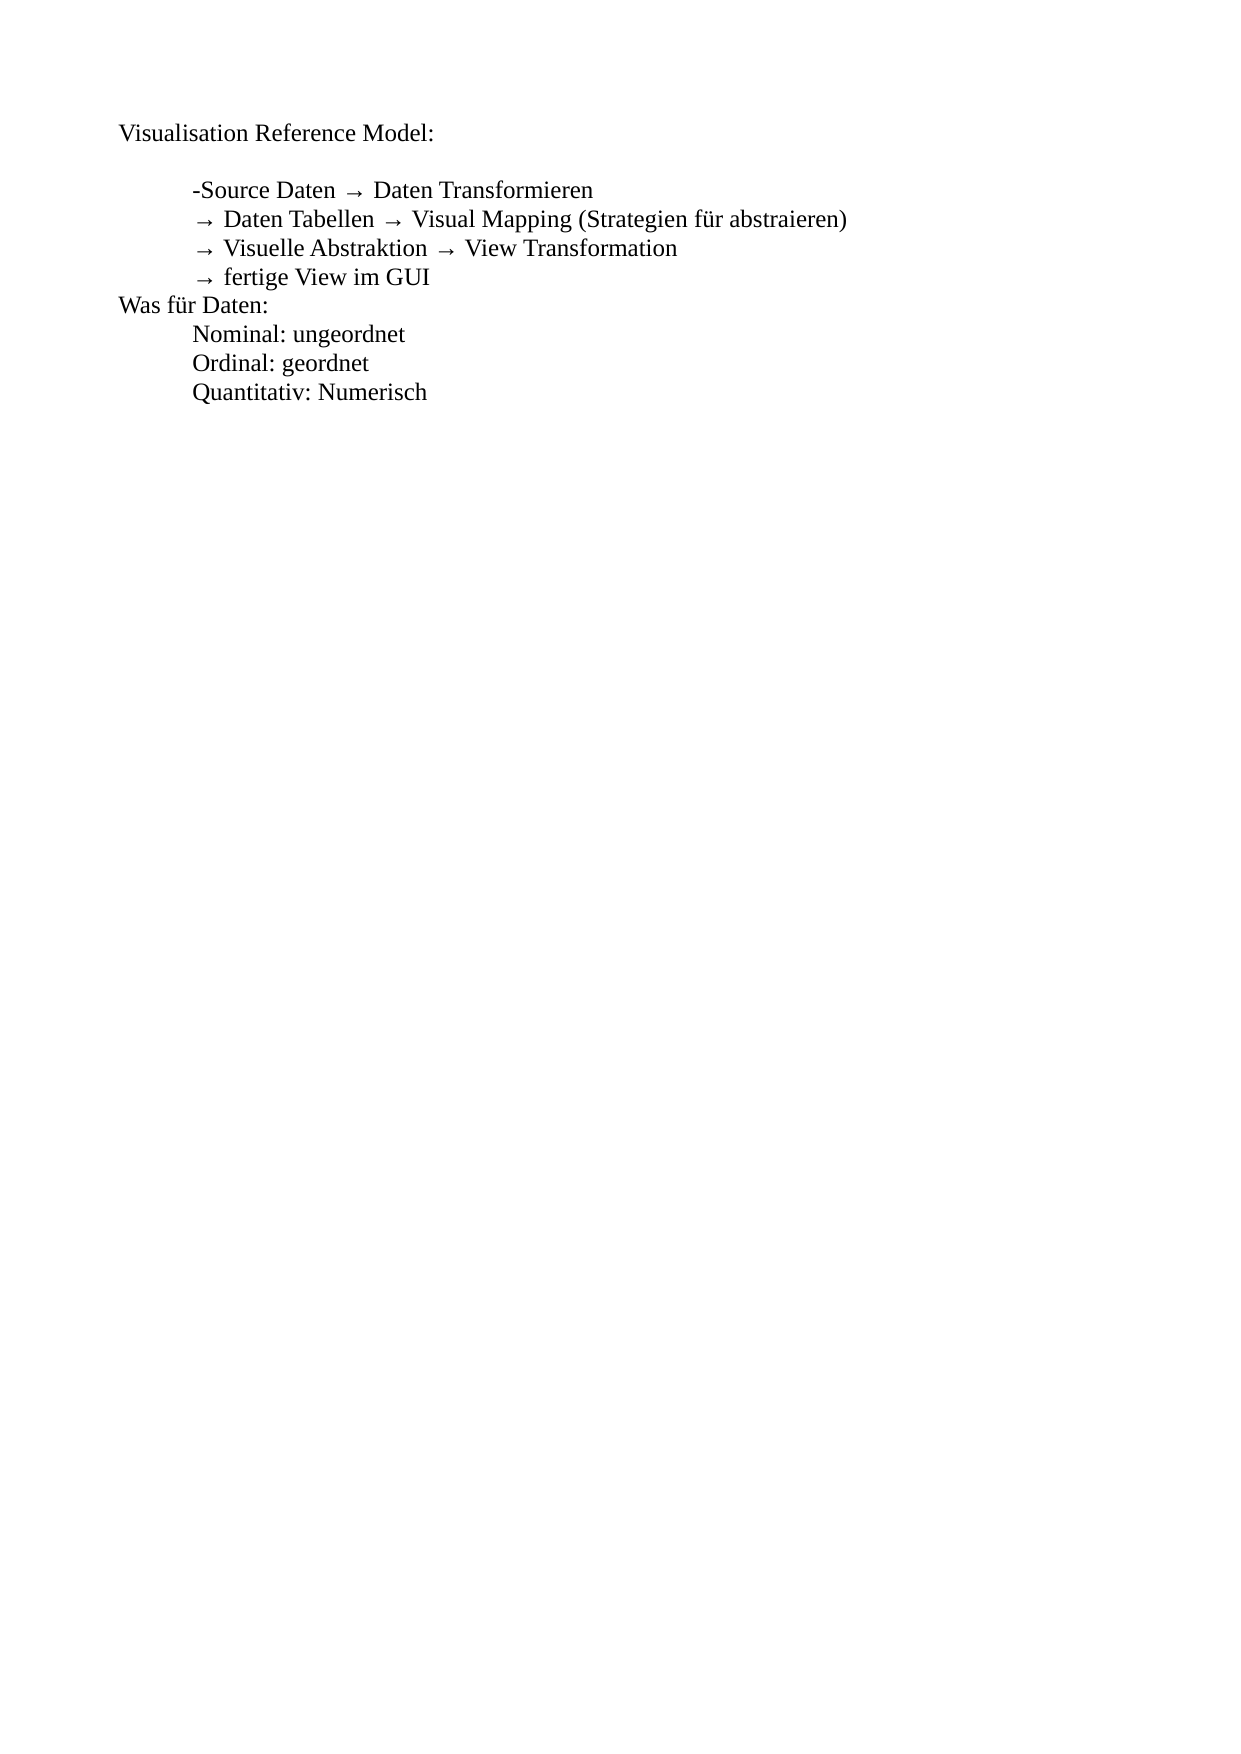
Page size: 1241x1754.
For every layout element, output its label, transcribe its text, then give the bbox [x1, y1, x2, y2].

text Ordinal: geordnet [118, 348, 1122, 377]
text Nominal: ungeordnet [118, 319, 1122, 348]
text → Daten Tabellen → Visual Mapping (Strategien für abstraieren) [118, 204, 1122, 233]
text Was für Daten: [118, 291, 1122, 319]
text → fertige View im GUI [118, 262, 1122, 291]
text Quantitativ: Numerisch [118, 377, 1122, 406]
text → Visuelle Abstraktion → View Transformation [118, 233, 1122, 262]
text Visualisation Reference Model: [118, 118, 1122, 147]
text -Source Daten → Daten Transformieren [118, 176, 1122, 204]
